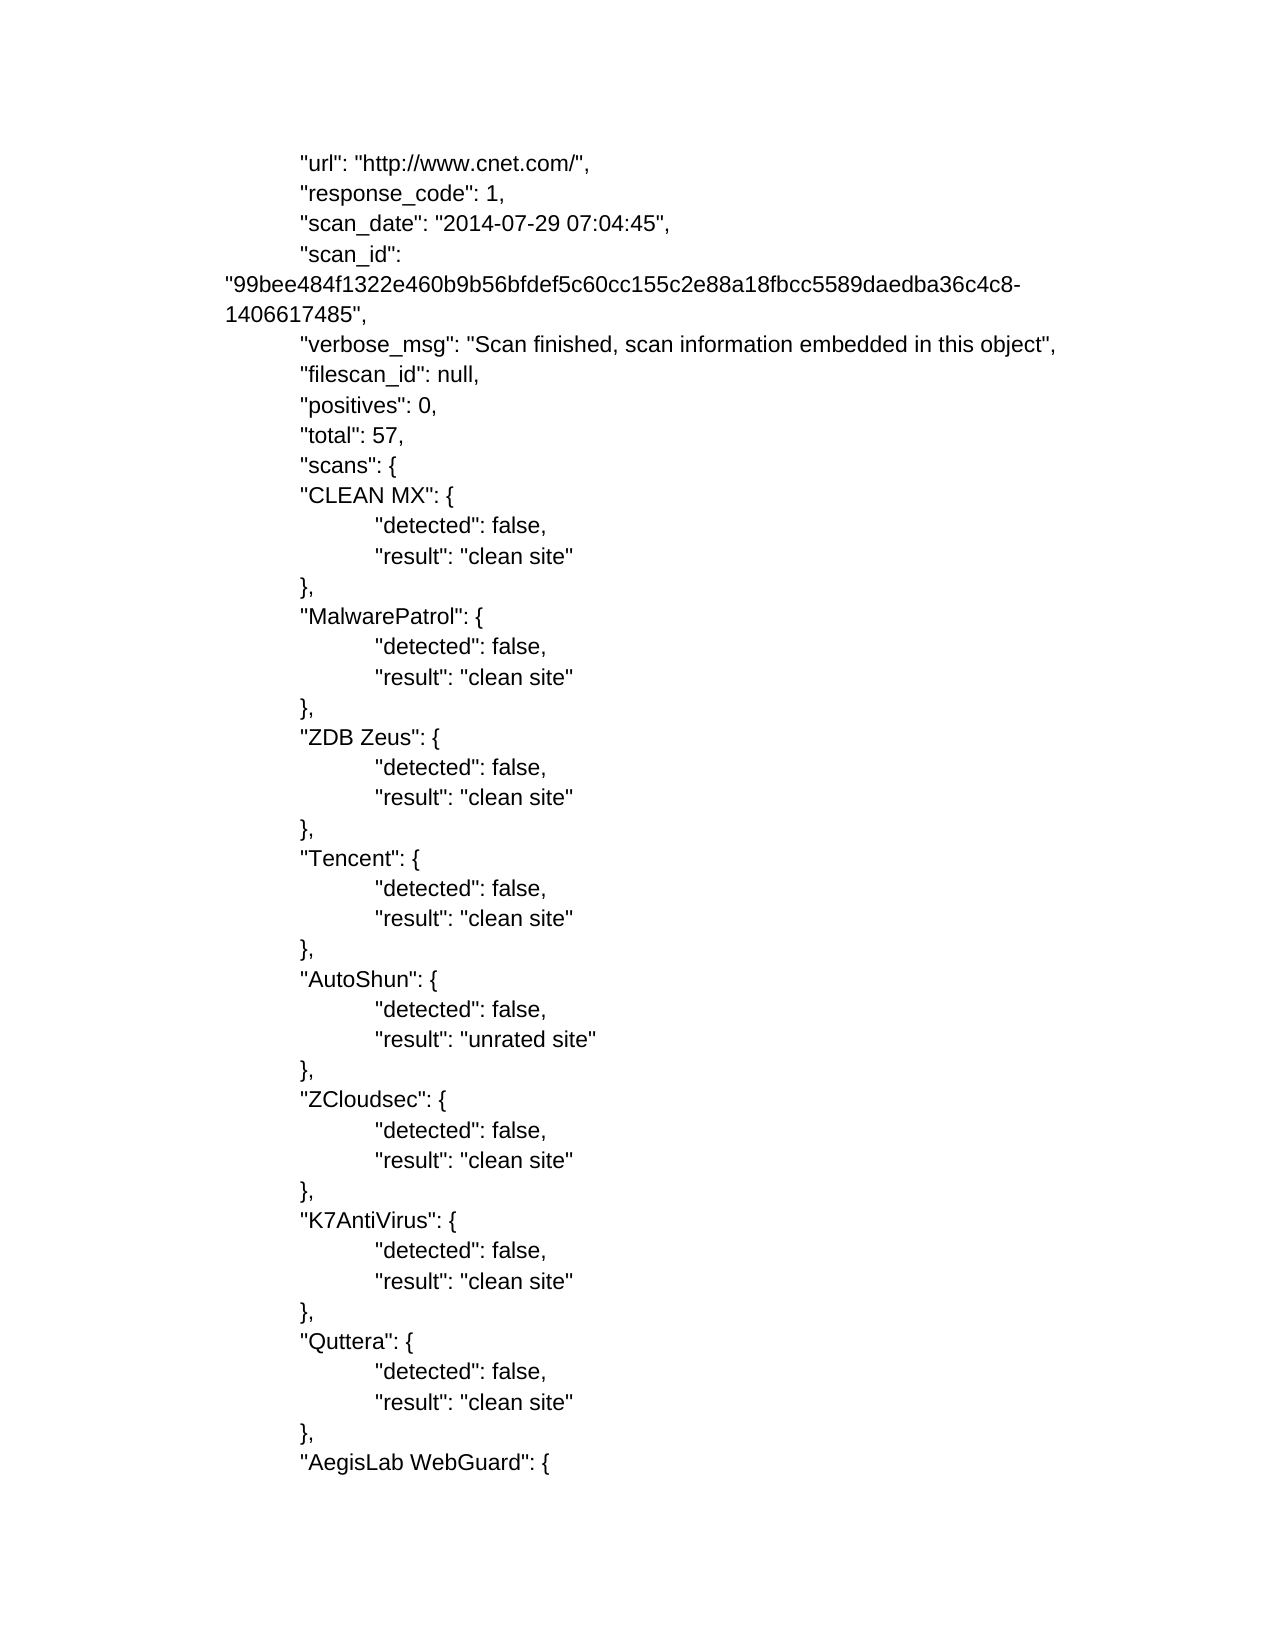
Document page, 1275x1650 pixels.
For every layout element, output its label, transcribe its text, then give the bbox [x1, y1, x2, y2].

text "detected": false, [225, 512, 1125, 539]
text "CLEAN MX": { [225, 482, 1125, 509]
text "ZDB Zeus": { [225, 724, 1125, 750]
text "detected": false, [225, 1358, 1125, 1385]
text }, [225, 1419, 1125, 1445]
text "MalwarePatrol": { [225, 603, 1125, 629]
text "detected": false, [225, 754, 1125, 781]
text "result": "clean site" [225, 663, 1125, 690]
text }, [225, 1298, 1125, 1324]
text }, [225, 573, 1125, 599]
text "scan_id": "99bee484f1322e460b9b56bfdef5c60cc155c2e88a18fbcc5589daedba36c4c8-1406617485", [225, 241, 1125, 327]
text "Tencent": { [225, 845, 1125, 871]
text "filescan_id": null, [225, 361, 1125, 388]
text "result": "clean site" [225, 905, 1125, 932]
text "Quttera": { [225, 1328, 1125, 1354]
text "result": "clean site" [225, 1268, 1125, 1294]
text "total": 57, [225, 422, 1125, 448]
text "detected": false, [225, 875, 1125, 901]
text }, [225, 1177, 1125, 1203]
text "result": "clean site" [225, 543, 1125, 569]
text "positives": 0, [225, 392, 1125, 418]
text "detected": false, [225, 996, 1125, 1022]
text }, [225, 694, 1125, 720]
text "response_code": 1, [225, 180, 1125, 207]
text "result": "unrated site" [225, 1026, 1125, 1052]
text "detected": false, [225, 1237, 1125, 1264]
text "detected": false, [225, 1117, 1125, 1143]
text "result": "clean site" [225, 1147, 1125, 1173]
text "result": "clean site" [225, 1388, 1125, 1415]
text }, [225, 814, 1125, 841]
text "K7AntiVirus": { [225, 1207, 1125, 1234]
text }, [225, 1056, 1125, 1083]
text "ZCloudsec": { [225, 1086, 1125, 1113]
text "scan_date": "2014-07-29 07:04:45", [225, 210, 1125, 237]
text "scans": { [225, 452, 1125, 478]
text "result": "clean site" [225, 784, 1125, 811]
text "url": "http://www.cnet.com/", [225, 150, 1125, 176]
text }, [225, 935, 1125, 962]
text "AutoShun": { [225, 966, 1125, 992]
text "detected": false, [225, 633, 1125, 660]
text "verbose_msg": "Scan finished, scan information embedded in this object", [225, 331, 1125, 358]
text "AegisLab WebGuard": { [225, 1449, 1125, 1475]
